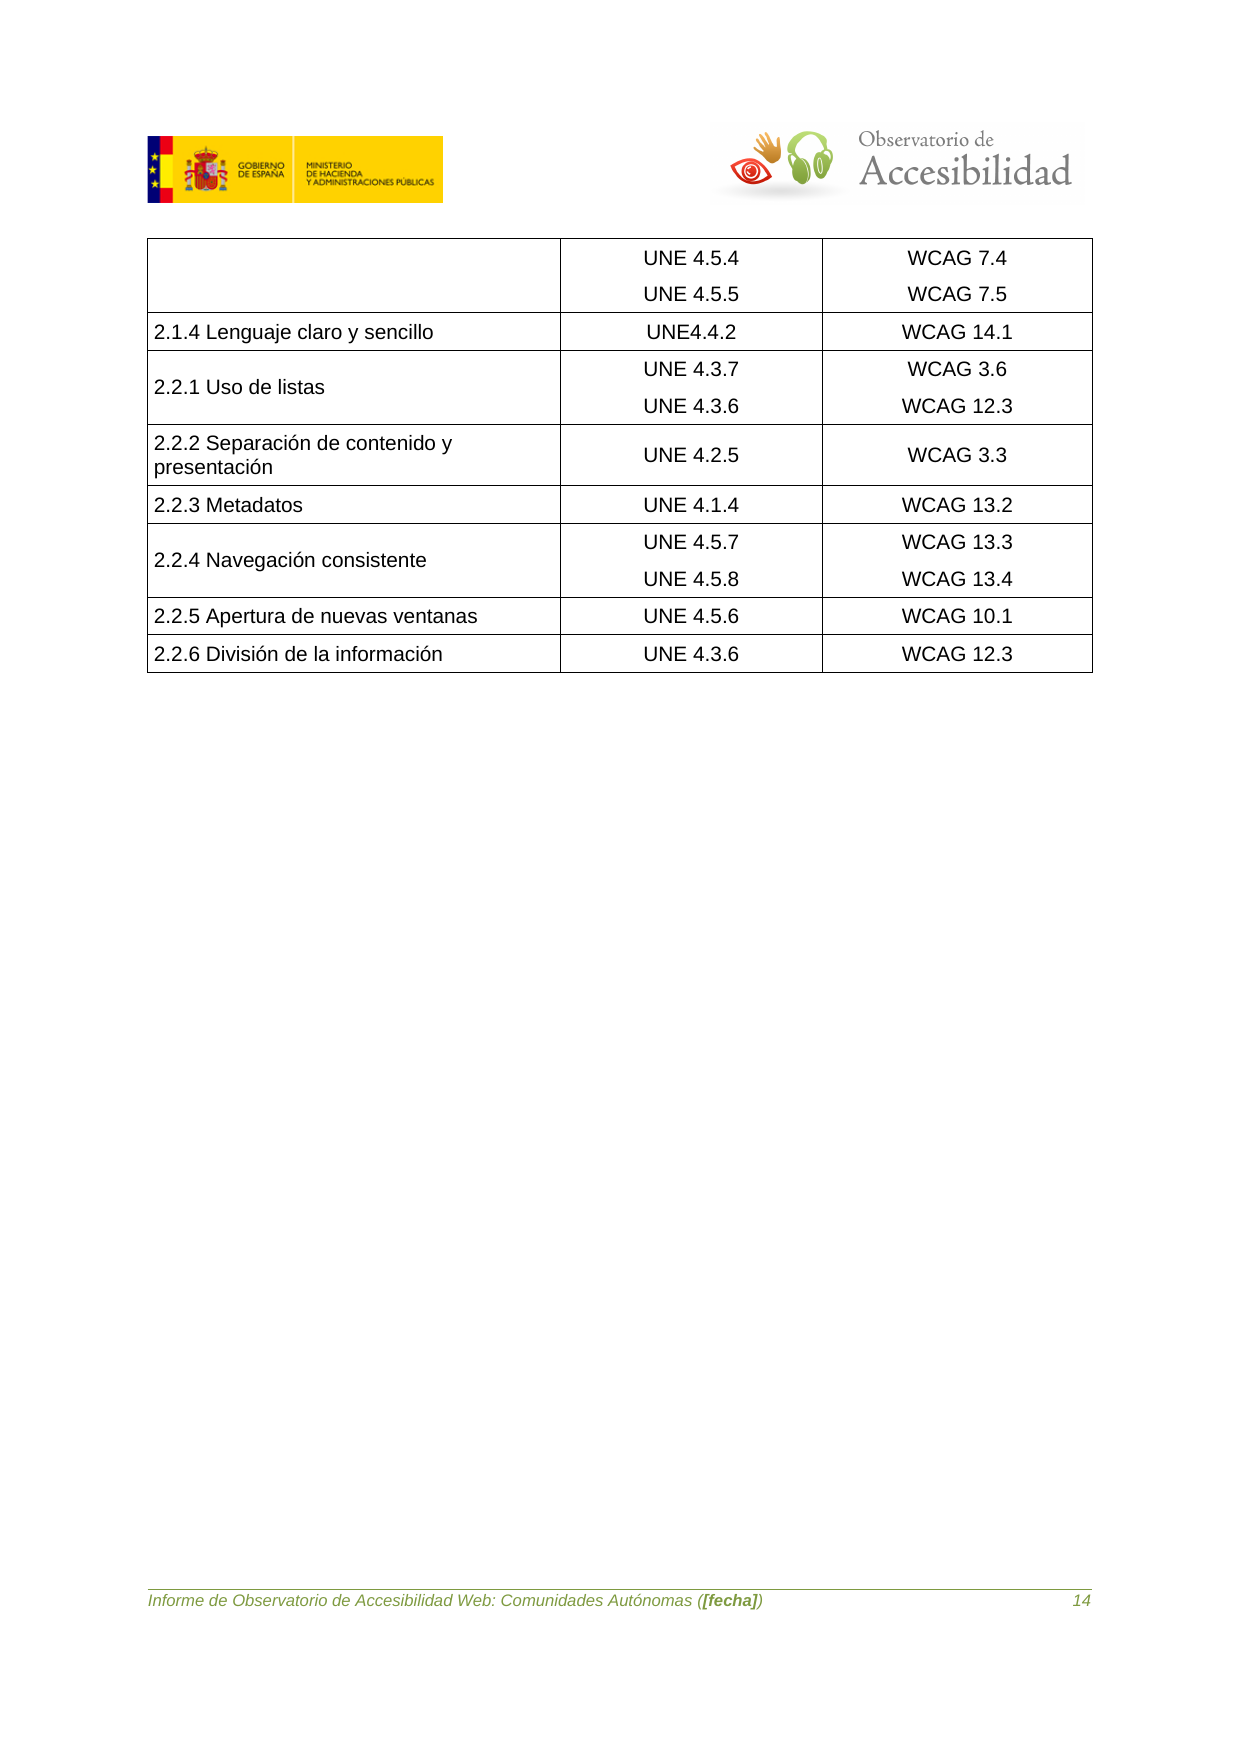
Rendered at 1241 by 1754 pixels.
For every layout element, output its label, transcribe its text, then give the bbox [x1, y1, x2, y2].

table_cell WCAG 10.1 [823, 598, 1092, 634]
picture [710, 122, 1086, 205]
table_cell UNE 4.3.7 UNE 4.3.6 [561, 351, 822, 424]
table_cell WCAG 3.3 [823, 425, 1092, 485]
table_cell WCAG 13.3 WCAG 13.4 [823, 524, 1092, 597]
table_cell 2.2.3 Metadatos [148, 486, 560, 523]
table_cell 2.2.2 Separación de contenido y presentación [148, 425, 560, 485]
picture [147, 136, 443, 203]
table_cell WCAG 7.4 WCAG 7.5 [823, 239, 1092, 312]
table_cell WCAG 12.3 [823, 635, 1092, 672]
table_cell [148, 239, 560, 312]
table_cell UNE 4.5.7 UNE 4.5.8 [561, 524, 822, 597]
table_cell WCAG 13.2 [823, 486, 1092, 523]
table_cell UNE 4.2.5 [561, 425, 822, 485]
table_cell 2.2.6 División de la información [148, 635, 560, 672]
table_cell UNE 4.3.6 [561, 635, 822, 672]
table_cell 2.2.4 Navegación consistente [148, 524, 560, 597]
table_cell 2.2.1 Uso de listas [148, 351, 560, 424]
table_cell 2.1.4 Lenguaje claro y sencillo [148, 313, 560, 350]
table_cell UNE4.4.2 [561, 313, 822, 350]
table_cell WCAG 3.6 WCAG 12.3 [823, 351, 1092, 424]
table_cell UNE 4.5.6 [561, 598, 822, 634]
table_cell WCAG 14.1 [823, 313, 1092, 350]
table_cell UNE 4.5.4 UNE 4.5.5 [561, 239, 822, 312]
table_cell 2.2.5 Apertura de nuevas ventanas [148, 598, 560, 634]
table_cell UNE 4.1.4 [561, 486, 822, 523]
